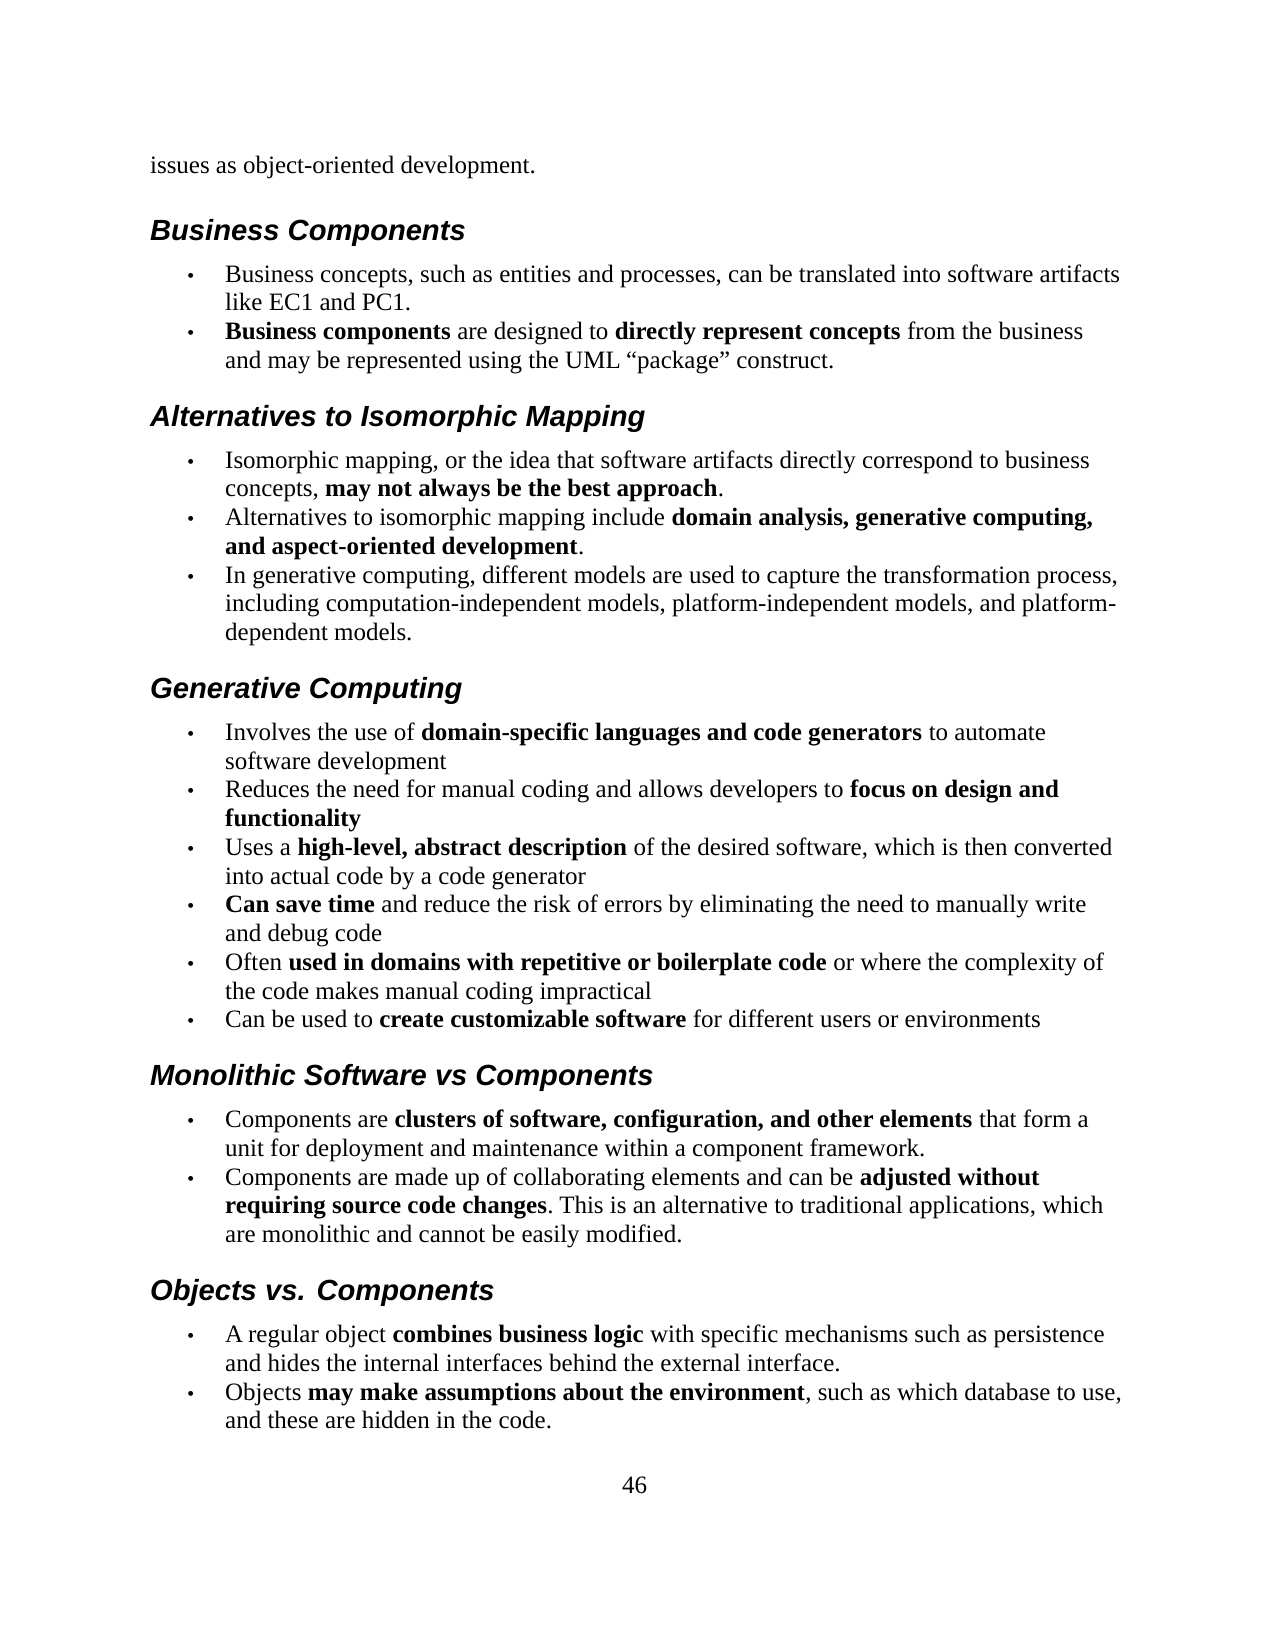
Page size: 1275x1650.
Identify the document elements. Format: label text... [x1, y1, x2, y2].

list In generative computing, different models are used to capture the transformation process, including computation-independent models, platform-independent models, and platform-dependent models. [187, 560, 1125, 646]
list Business components are designed to directly represent concepts from the business and may be represented using the UML “package” construct. [187, 316, 1125, 374]
list Components are made up of collaborating elements and can be adjusted without requiring source code changes. This is an alternative to traditional applications, which are monolithic and cannot be easily modified. [187, 1162, 1125, 1248]
list Isomorphic mapping, or the idea that software artifacts directly correspond to business concepts, may not always be the best approach. [187, 445, 1125, 502]
list Involves the use of domain-specific languages and code generators to automate software development [187, 717, 1125, 774]
list Uses a high-level, abstract description of the desired software, which is then converted into actual code by a code generator [187, 832, 1125, 889]
list Can save time and reduce the risk of errors by eliminating the need to manually write and debug code [187, 889, 1125, 947]
list Objects may make assumptions about the environment, such as which database to use, and these are hidden in the code. [187, 1377, 1125, 1434]
subtitle Generative Computing [150, 671, 1125, 704]
list Reduces the need for manual coding and allows developers to focus on design and functionality [187, 774, 1125, 832]
list Components are clusters of software, configuration, and other elements that form a unit for deployment and maintenance within a component framework. [187, 1104, 1125, 1162]
subtitle Objects vs. Components [150, 1273, 1125, 1307]
list Alternatives to isomorphic mapping include domain analysis, generative computing, and aspect-oriented development. [187, 502, 1125, 560]
subtitle Alternatives to Isomorphic Mapping [150, 399, 1125, 432]
list Business concepts, such as entities and processes, can be translated into software artifacts like EC1 and PC1. [187, 259, 1125, 316]
subtitle Business Components [150, 213, 1125, 246]
subtitle Monolithic Software vs Components [150, 1058, 1125, 1092]
text issues as object-oriented development. [150, 150, 1125, 179]
list Can be used to create customizable software for different users or environments [187, 1004, 1125, 1033]
list Often used in domains with repetitive or boilerplate code or where the complexity of the code makes manual coding impractical [187, 947, 1125, 1004]
list A regular object combines business logic with specific mechanisms such as persistence and hides the internal interfaces behind the external interface. [187, 1319, 1125, 1377]
